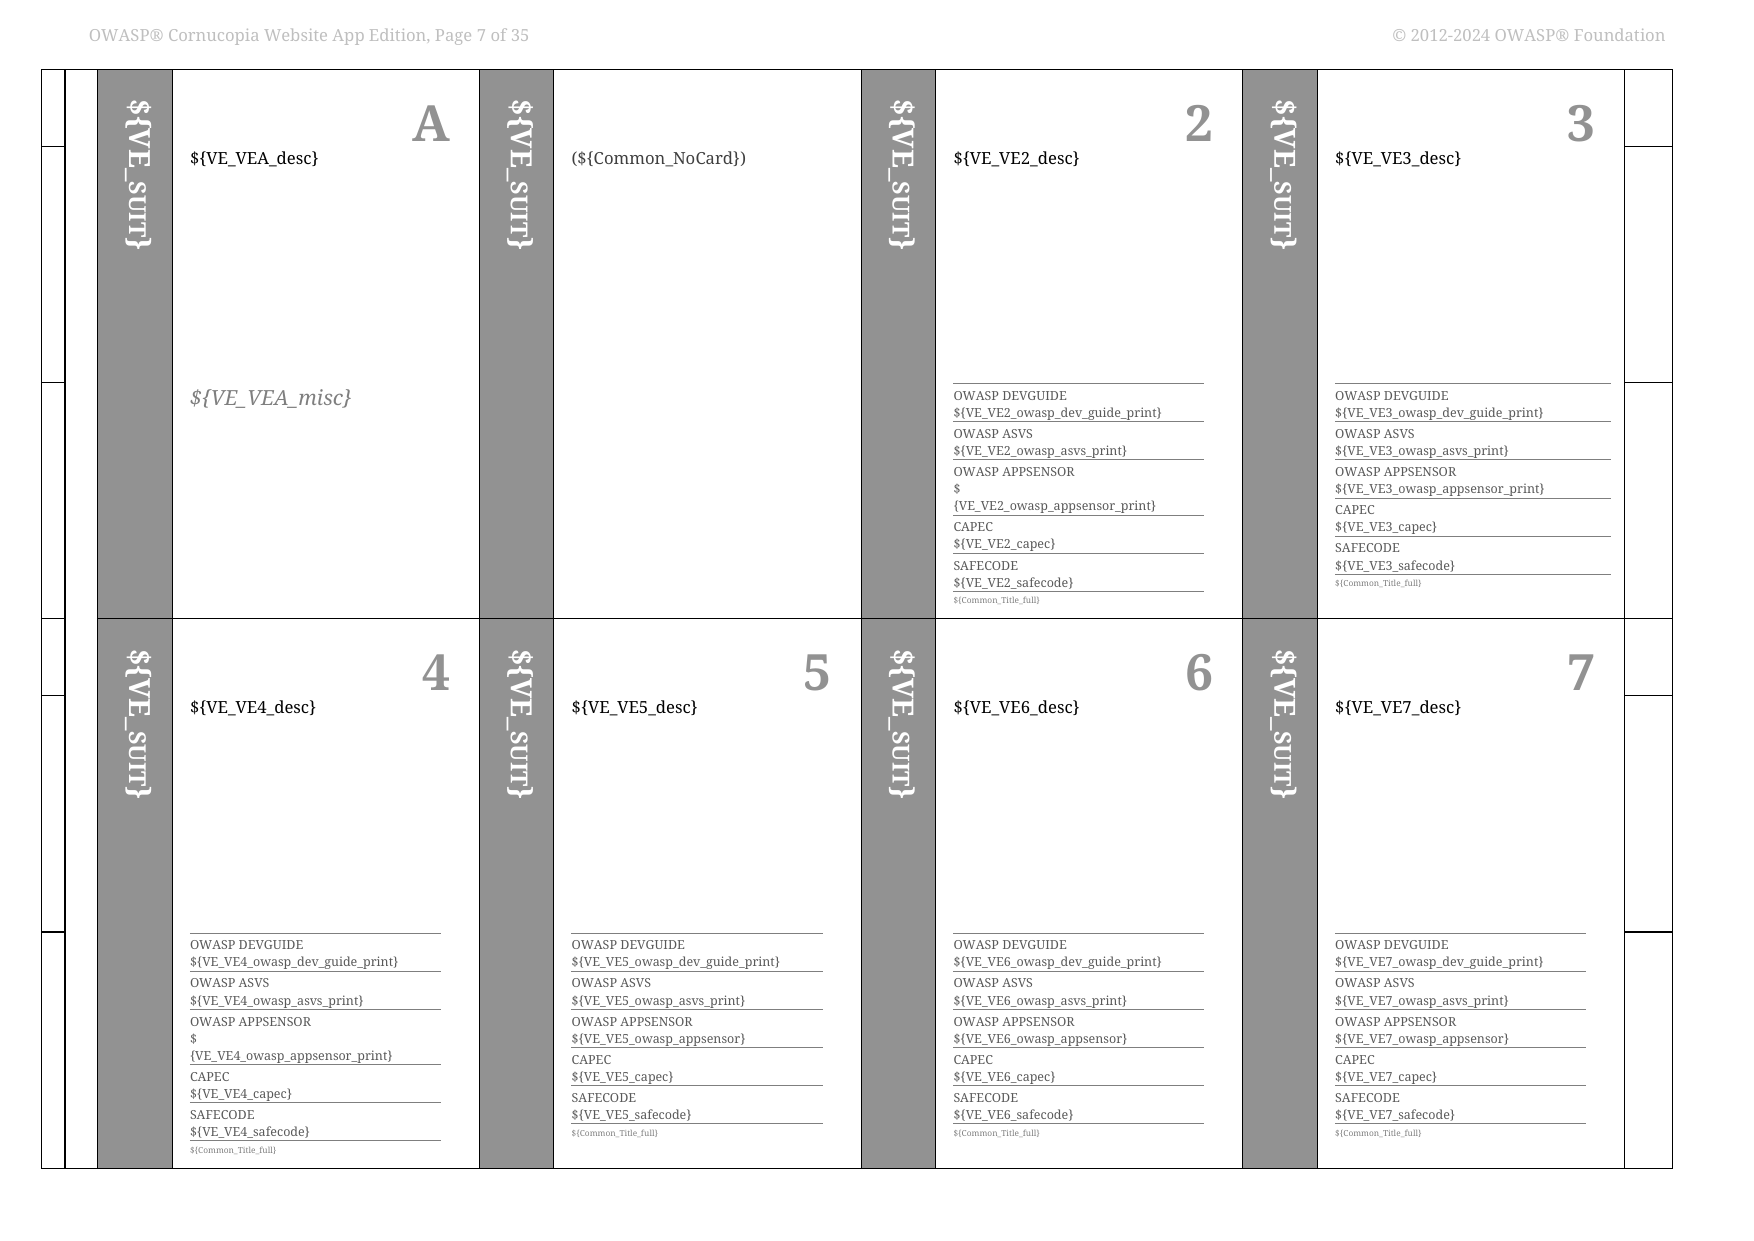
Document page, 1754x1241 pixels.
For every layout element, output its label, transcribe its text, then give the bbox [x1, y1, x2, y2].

table_cell ${VE_VE2_desc} [936, 146, 1242, 382]
table_cell OWASP APPSENSOR ${VE_VE3_owasp_appsensor_print} [1335, 460, 1611, 497]
table_cell ${VE_VE7_desc} [1318, 695, 1624, 931]
table_cell SAFECODE ${VE_VE5_safecode} [571, 1086, 822, 1123]
table_header ${VE_suit} [480, 70, 553, 618]
table_cell ${VE_VEA_desc} [173, 146, 479, 382]
table_cell [1625, 147, 1672, 382]
table_cell [42, 147, 64, 382]
table_cell [42, 933, 64, 1168]
table_cell [1318, 382, 1624, 618]
table_header A [173, 70, 479, 146]
table_header [66, 70, 97, 1168]
table_cell OWASP ASVS ${VE_VE7_owasp_asvs_print} [1335, 972, 1586, 1009]
table_cell ${VE_suit} [480, 619, 553, 1168]
table_header 3 [1318, 70, 1624, 146]
table_cell CAPEC ${VE_VE6_capec} [953, 1048, 1204, 1085]
table_cell [42, 383, 64, 618]
table_cell 7 [1318, 619, 1624, 695]
table_cell ${Common_Title_full} [571, 1124, 822, 1138]
table_cell [936, 382, 1242, 618]
table_cell [42, 696, 64, 931]
table_cell OWASP ASVS ${VE_VE5_owasp_asvs_print} [571, 972, 822, 1009]
table_cell ${VE_VE3_desc} [1318, 146, 1624, 382]
table_cell ${VE_VE6_desc} [936, 695, 1242, 931]
table_cell [936, 931, 1242, 1168]
table_cell ${VE_VE5_desc} [554, 695, 861, 931]
table_cell ${Common_Title_full} [1335, 575, 1611, 589]
table_header [1625, 70, 1672, 146]
table_cell [554, 931, 861, 1168]
table_cell 4 [173, 619, 479, 695]
table_header OWASP DEVGUIDE ${VE_VE4_owasp_dev_guide_print} [190, 934, 441, 971]
table_header 2 [936, 70, 1242, 146]
table_cell (${Common_NoCard}) [554, 146, 861, 382]
table_cell CAPEC ${VE_VE4_capec} [190, 1065, 441, 1102]
table_header OWASP DEVGUIDE ${VE_VE2_owasp_dev_guide_print} [953, 384, 1204, 421]
table_cell OWASP ASVS ${VE_VE4_owasp_asvs_print} [190, 972, 441, 1009]
table_cell [1318, 931, 1624, 1168]
table_header ${VE_suit} [1243, 70, 1317, 618]
table_cell OWASP ASVS ${VE_VE3_owasp_asvs_print} [1335, 422, 1611, 459]
table_cell OWASP ASVS ${VE_VE6_owasp_asvs_print} [953, 972, 1204, 1009]
table_cell SAFECODE ${VE_VE3_safecode} [1335, 537, 1611, 574]
table_header OWASP DEVGUIDE ${VE_VE3_owasp_dev_guide_print} [1335, 384, 1611, 421]
table_cell [173, 931, 479, 1168]
table_header ${VE_suit} [862, 70, 935, 618]
table_cell [1625, 619, 1672, 695]
table_header [42, 70, 64, 146]
table_cell ${VE_VE4_desc} [173, 695, 479, 931]
table_header ${VE_suit} [98, 70, 172, 618]
table_cell OWASP APPSENSOR ${VE_VE6_owasp_appsensor} [953, 1010, 1204, 1047]
table_cell OWASP APPSENSOR ${VE_VE5_owasp_appsensor} [571, 1010, 822, 1047]
table_cell [554, 382, 861, 618]
table_cell ${Common_Title_full} [953, 1124, 1204, 1138]
table_header OWASP DEVGUIDE ${VE_VE5_owasp_dev_guide_print} [571, 934, 822, 971]
table_cell [1625, 383, 1672, 618]
table_cell CAPEC ${VE_VE7_capec} [1335, 1048, 1586, 1085]
table_cell CAPEC ${VE_VE5_capec} [571, 1048, 822, 1085]
table_cell [42, 619, 64, 695]
table_cell [1625, 696, 1672, 931]
table_cell OWASP APPSENSOR ${VE_VE2_owasp_appsensor_print} [953, 460, 1204, 514]
table_cell 6 [936, 619, 1242, 695]
table_cell ${VE_suit} [862, 619, 935, 1168]
table_cell ${VE_VEA_misc} [173, 382, 479, 618]
table_cell SAFECODE ${VE_VE6_safecode} [953, 1086, 1204, 1123]
table_cell CAPEC ${VE_VE3_capec} [1335, 499, 1611, 536]
table_cell SAFECODE ${VE_VE7_safecode} [1335, 1086, 1586, 1123]
table_header OWASP DEVGUIDE ${VE_VE7_owasp_dev_guide_print} [1335, 934, 1586, 971]
table_cell ${VE_suit} [98, 619, 172, 1168]
table_cell OWASP ASVS ${VE_VE2_owasp_asvs_print} [953, 422, 1204, 459]
table_cell OWASP APPSENSOR ${VE_VE7_owasp_appsensor} [1335, 1010, 1586, 1047]
table_cell SAFECODE ${VE_VE4_safecode} [190, 1103, 441, 1140]
table_cell ${Common_Title_full} [953, 592, 1204, 606]
table_cell SAFECODE ${VE_VE2_safecode} [953, 554, 1204, 591]
table_header OWASP DEVGUIDE ${VE_VE6_owasp_dev_guide_print} [953, 934, 1204, 971]
table_cell ${Common_Title_full} [1335, 1124, 1586, 1138]
table_header [554, 70, 861, 146]
table_cell OWASP APPSENSOR ${VE_VE4_owasp_appsensor_print} [190, 1010, 441, 1064]
table_cell [1625, 933, 1672, 1168]
table_cell 5 [554, 619, 861, 695]
table_cell ${Common_Title_full} [190, 1141, 441, 1155]
table_cell CAPEC ${VE_VE2_capec} [953, 516, 1204, 553]
table_cell ${VE_suit} [1243, 619, 1317, 1168]
